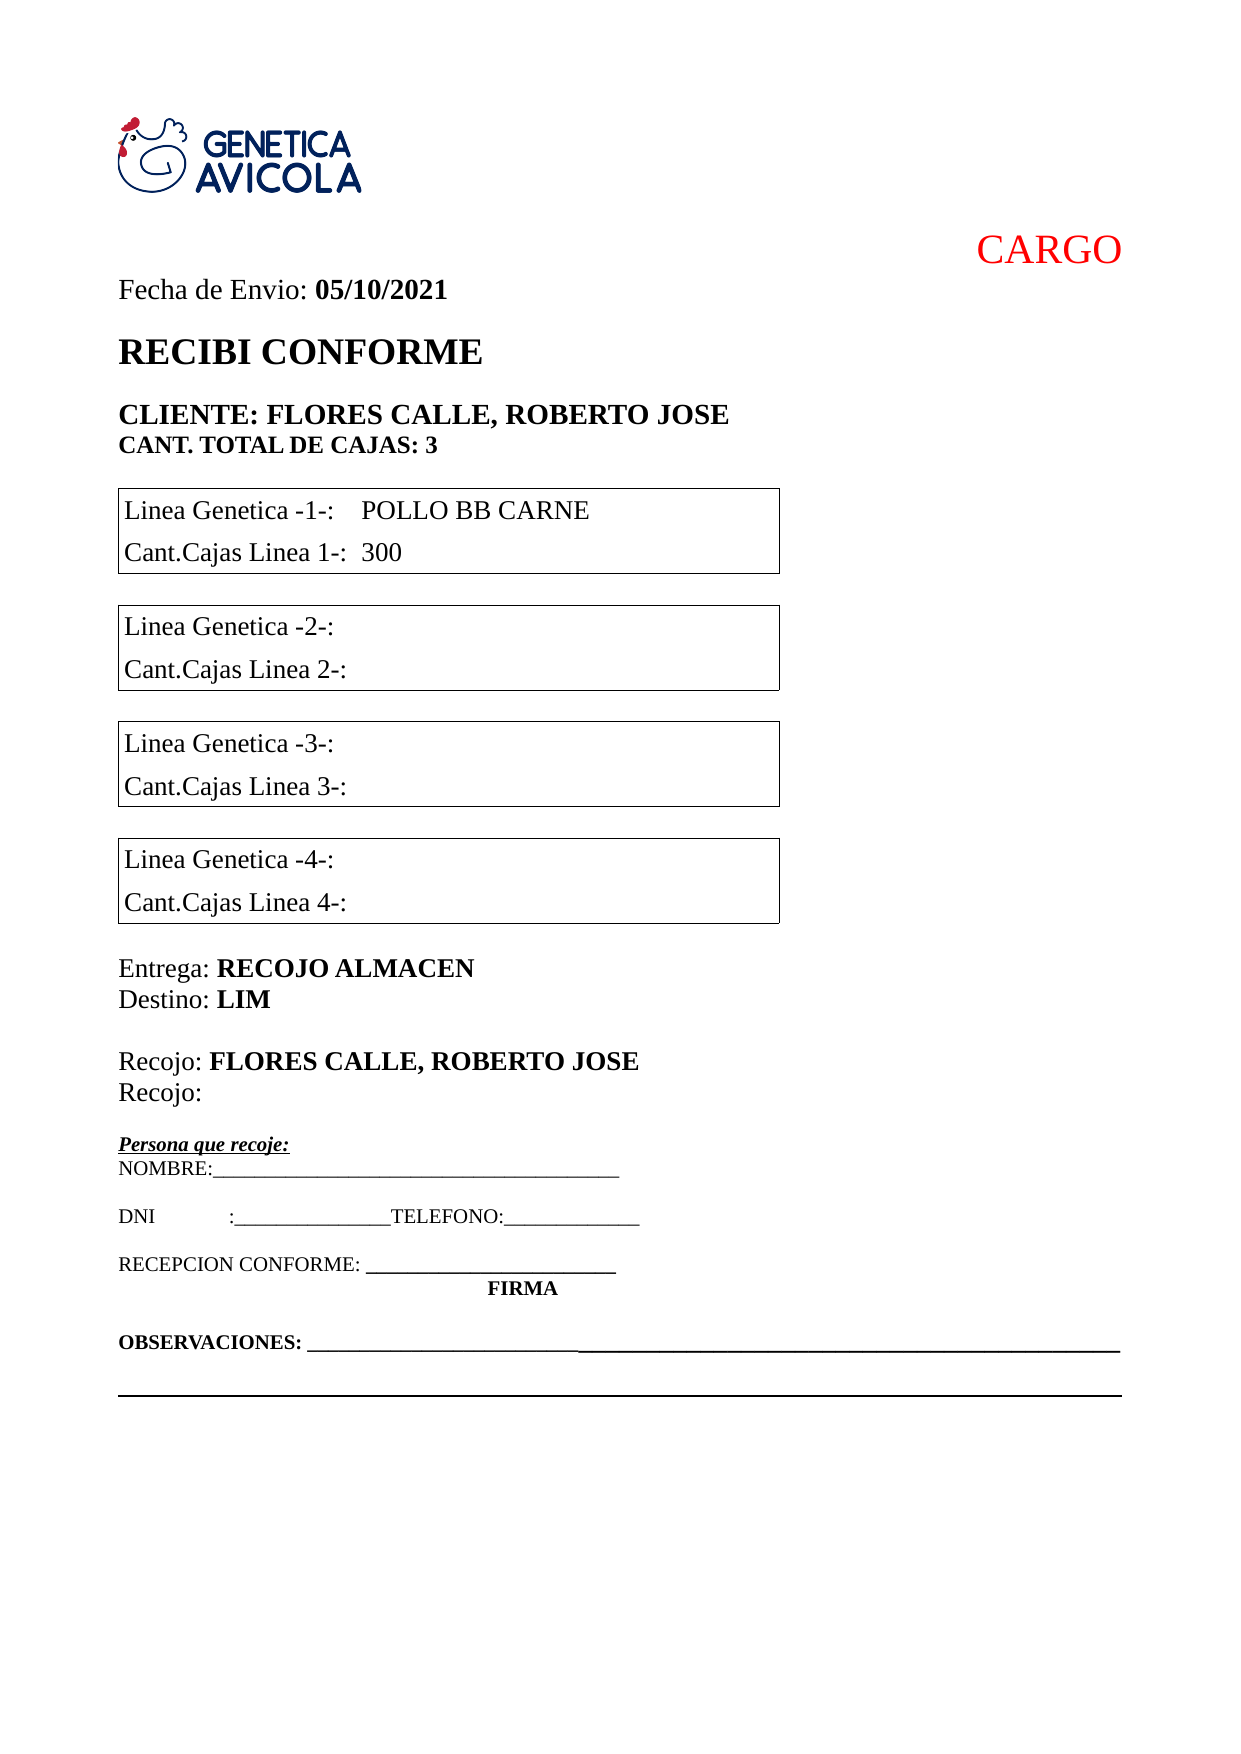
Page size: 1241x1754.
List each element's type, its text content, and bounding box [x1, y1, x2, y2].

text DNI :_______________TELEFONO:_____________ [118, 1204, 1122, 1228]
text Fecha de Envio: 05/10/2021 [118, 272, 1122, 306]
text CLIENTE: FLORES CALLE, ROBERTO JOSE [118, 397, 1122, 431]
table_cell [356, 839, 779, 880]
table_cell [356, 691, 779, 721]
table_cell [356, 574, 779, 604]
table_cell [356, 764, 779, 806]
picture [117, 117, 362, 193]
table_cell Cant.Cajas Linea 2-: [119, 647, 356, 690]
table_cell [356, 722, 779, 764]
text Recojo: FLORES CALLE, ROBERTO JOSE [118, 1045, 1122, 1076]
table_header POLLO BB CARNE [356, 489, 779, 531]
table_cell [356, 807, 779, 838]
text NOMBRE:_______________________________________ [118, 1156, 1122, 1180]
table_cell [118, 574, 356, 604]
text CARGO [118, 224, 1122, 272]
text Entrega: RECOJO ALMACEN [118, 952, 1122, 983]
table_header Linea Genetica -1-: [119, 489, 356, 531]
table_cell [356, 606, 779, 647]
table_cell Linea Genetica -3-: [119, 722, 356, 764]
text Destino: LIM [118, 983, 1122, 1014]
text CANT. TOTAL DE CAJAS: 3 [118, 431, 1122, 459]
text RECIBI CONFORME [118, 330, 1122, 373]
text FIRMA [118, 1276, 1122, 1300]
table_cell [118, 691, 356, 721]
table_cell Cant.Cajas Linea 1-: [119, 531, 356, 573]
table_cell [356, 647, 779, 690]
text Recojo: [118, 1076, 1122, 1108]
table_cell Linea Genetica -4-: [119, 839, 356, 880]
text OBSERVACIONES: __________________________________________________________________ [118, 1324, 1122, 1355]
table_cell [118, 807, 356, 838]
table_cell Linea Genetica -2-: [119, 606, 356, 647]
table_cell Cant.Cajas Linea 4-: [119, 880, 356, 923]
text RECEPCION CONFORME: ________________________ [118, 1252, 1122, 1276]
text Persona que recoje: [118, 1132, 1122, 1156]
table_cell [356, 880, 779, 923]
table_cell 300 [356, 531, 779, 573]
table_cell Cant.Cajas Linea 3-: [119, 764, 356, 806]
